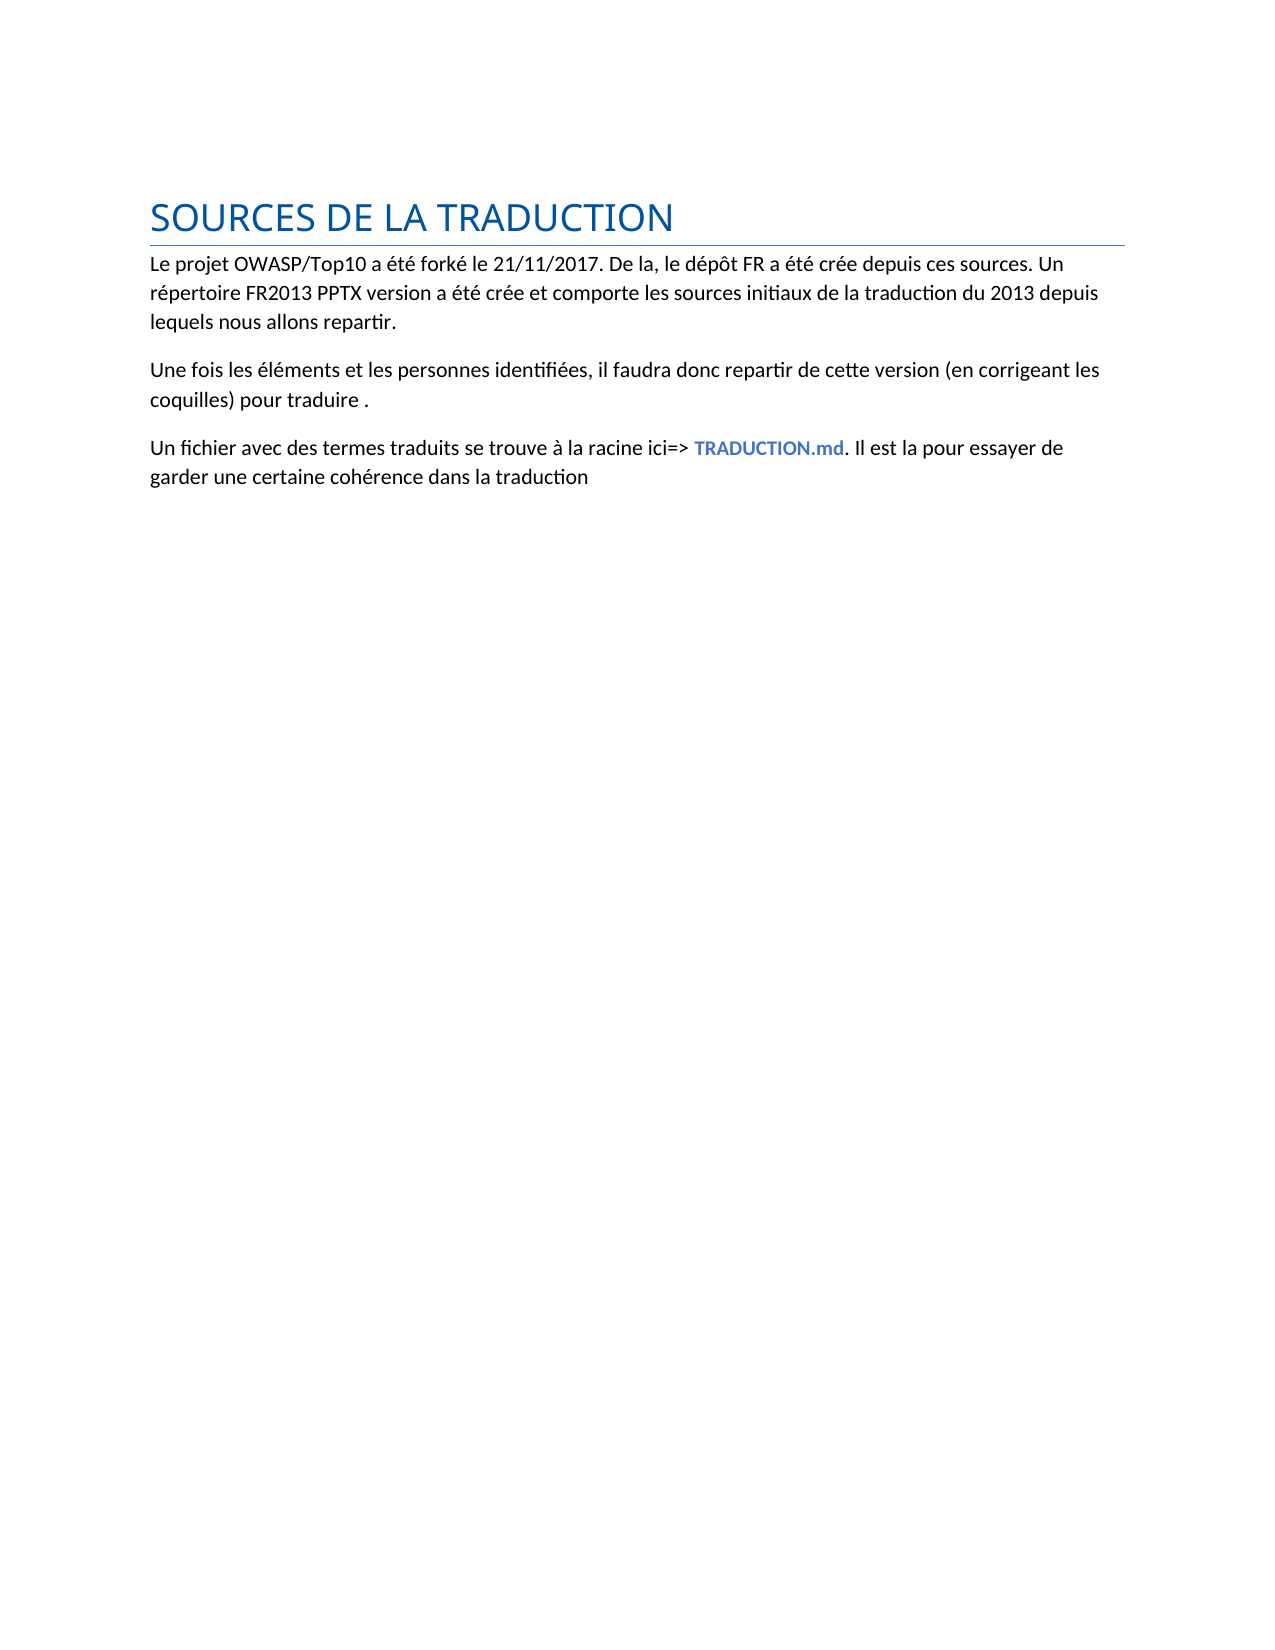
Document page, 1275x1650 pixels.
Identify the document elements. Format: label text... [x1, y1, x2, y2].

subtitle SOURCES DE LA TRADUCTION [150, 192, 1125, 245]
text Le projet OWASP/Top10 a été forké le 21/11/2017. De la, le dépôt FR a été crée depuis ces sources. Un répertoire FR2013 PPTX version a été crée et comporte les sources initiaux de la traduction du 2013 depuis lequels nous allons repartir. [150, 250, 1125, 335]
text Une fois les éléments et les personnes identifiées, il faudra donc repartir de cette version (en corrigeant les coquilles) pour traduire . [150, 357, 1125, 412]
text Un fichier avec des termes traduits se trouve à la racine ici=> TRADUCTION.md. Il est la pour essayer de garder une certaine cohérence dans la traduction [150, 434, 1125, 490]
